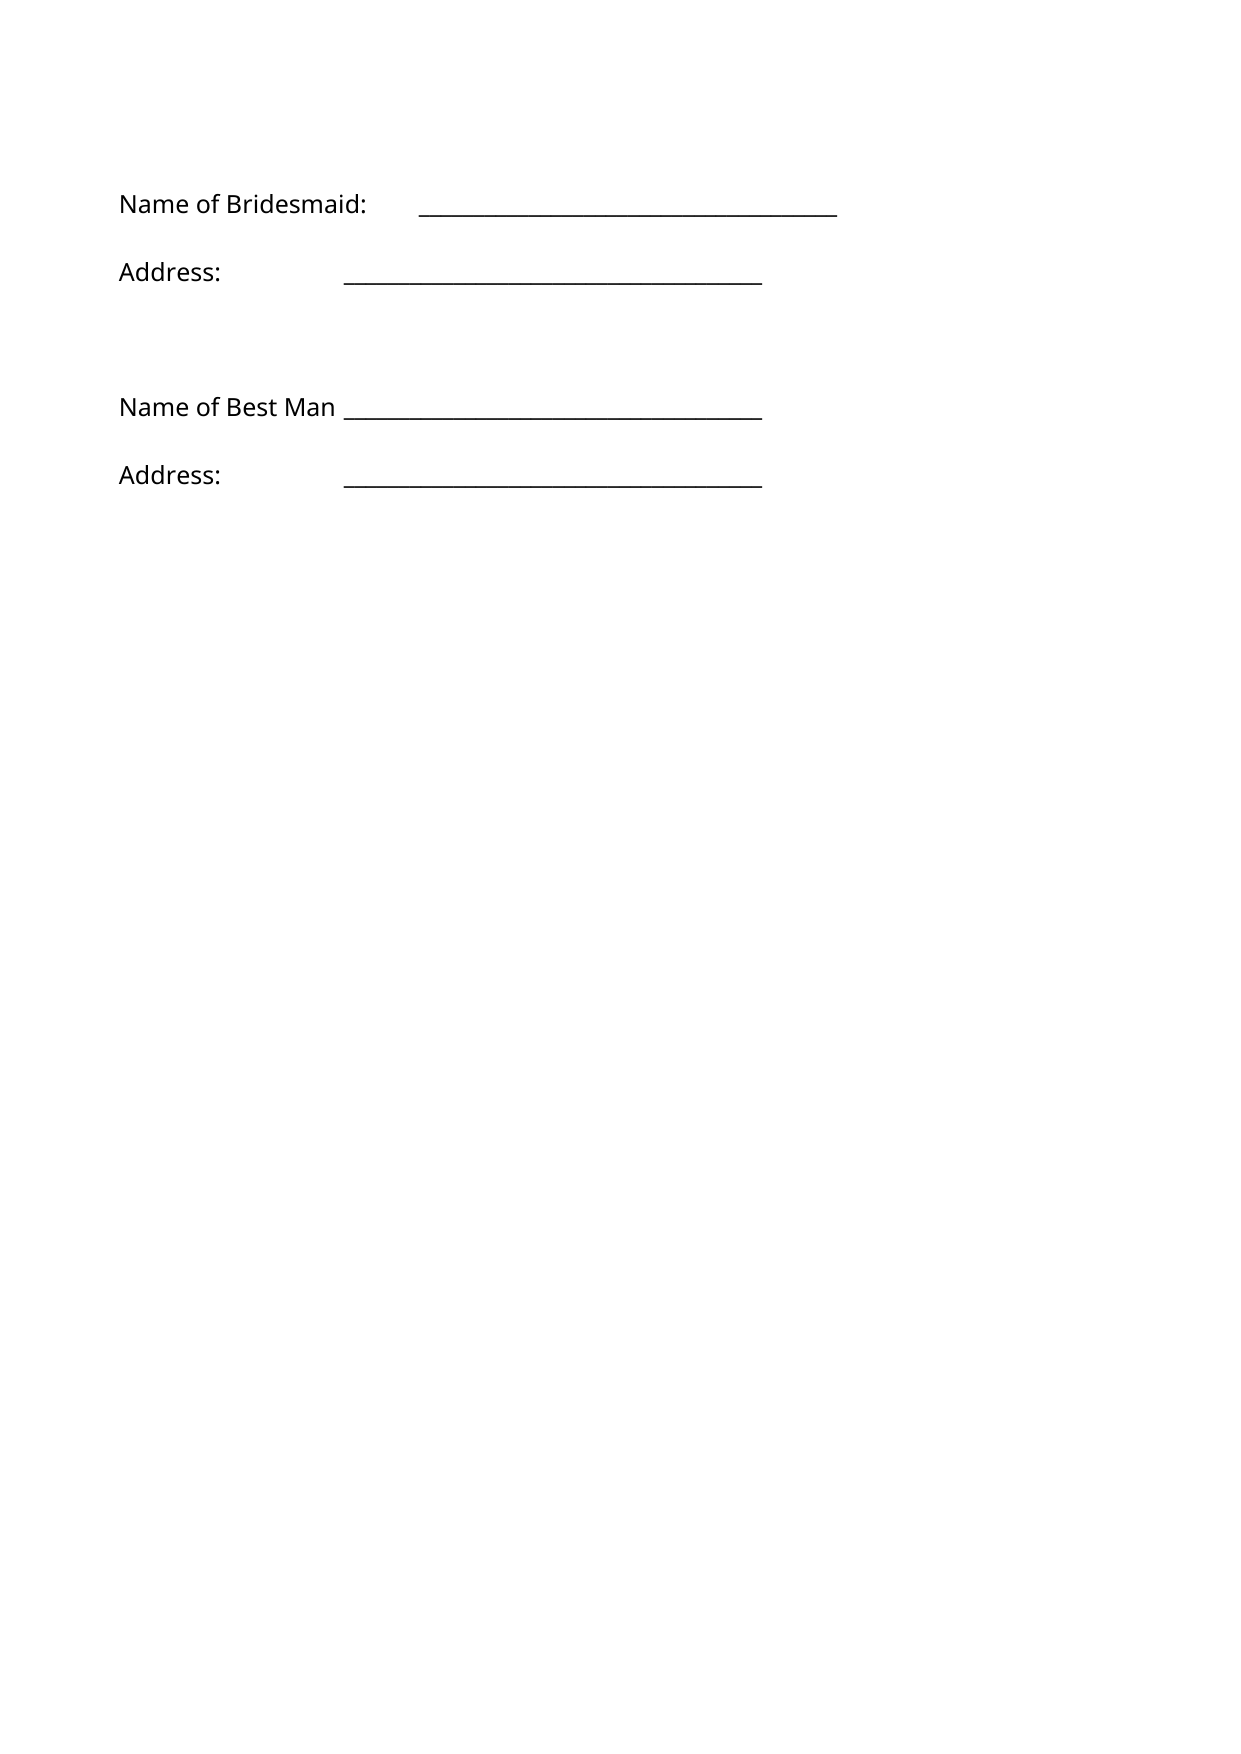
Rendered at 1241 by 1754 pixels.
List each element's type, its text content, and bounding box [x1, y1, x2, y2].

text Name of Bridesmaid: ______________________________________ [119, 187, 1121, 221]
text Address: ______________________________________ [119, 254, 1121, 288]
text Address: ______________________________________ [119, 458, 1121, 492]
text Name of Best Man ______________________________________ [119, 390, 1121, 424]
